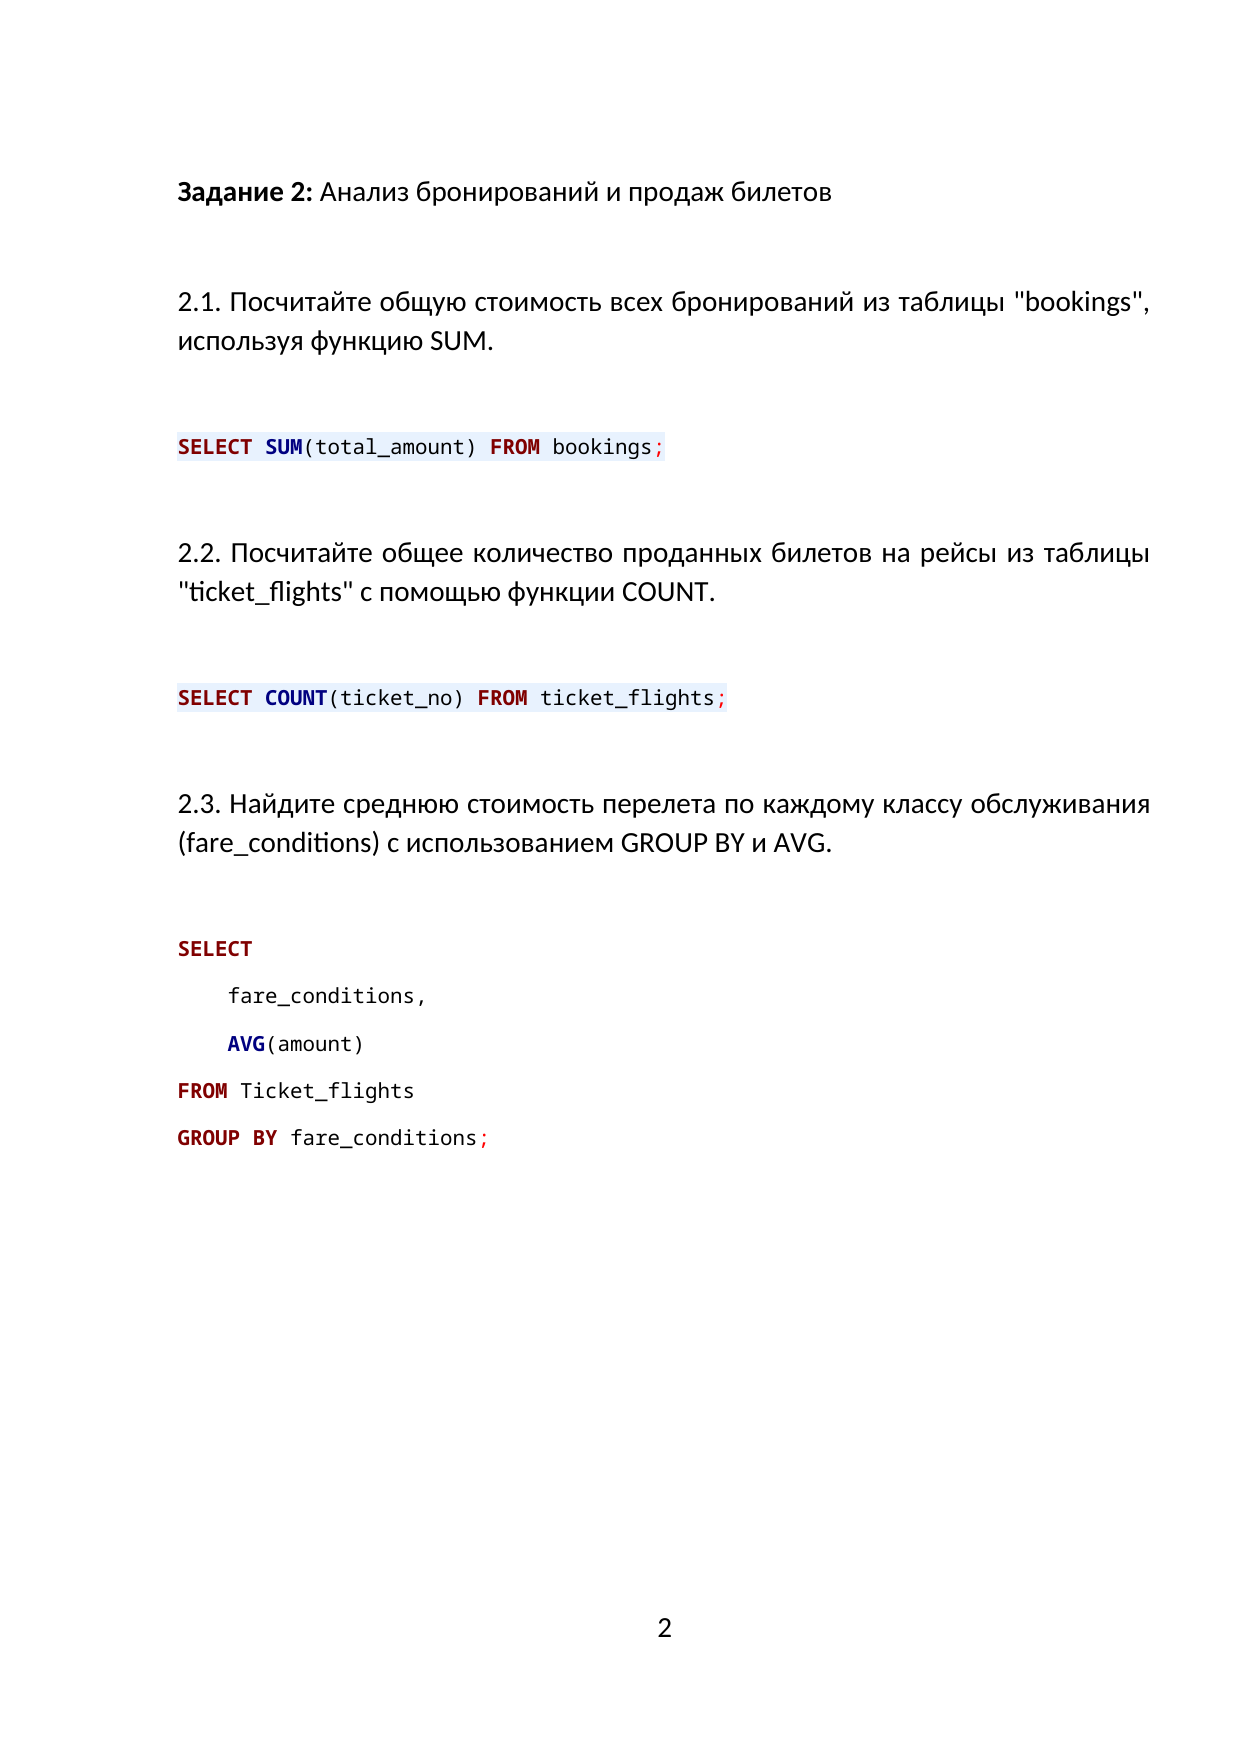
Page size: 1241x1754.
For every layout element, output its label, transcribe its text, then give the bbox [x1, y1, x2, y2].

text SELECT [177, 934, 1152, 963]
text 2.2. Посчитайте общее количество проданных билетов на рейсы из таблицы "ticket_flights" с помощью функции COUNT. [177, 534, 1152, 608]
text 2.3. Найдите среднюю стоимость перелета по каждому классу обслуживания (fare_conditions) с использованием GROUP BY и AVG. [177, 786, 1152, 859]
text 2.1. Посчитайте общую стоимость всех бронирований из таблицы "bookings", используя функцию SUM. [177, 283, 1152, 357]
text SELECT COUNT(ticket_no) FROM ticket_flights; [177, 683, 1152, 712]
text AVG(amount) [177, 1029, 1152, 1057]
text FROM Ticket_flights [177, 1076, 1152, 1104]
text SELECT SUM(total_amount) FROM bookings; [177, 432, 1152, 461]
text GROUP BY fare_conditions; [177, 1123, 1152, 1152]
text Задание 2: Анализ бронирований и продаж билетов [177, 173, 1152, 209]
text fare_conditions, [177, 981, 1152, 1010]
